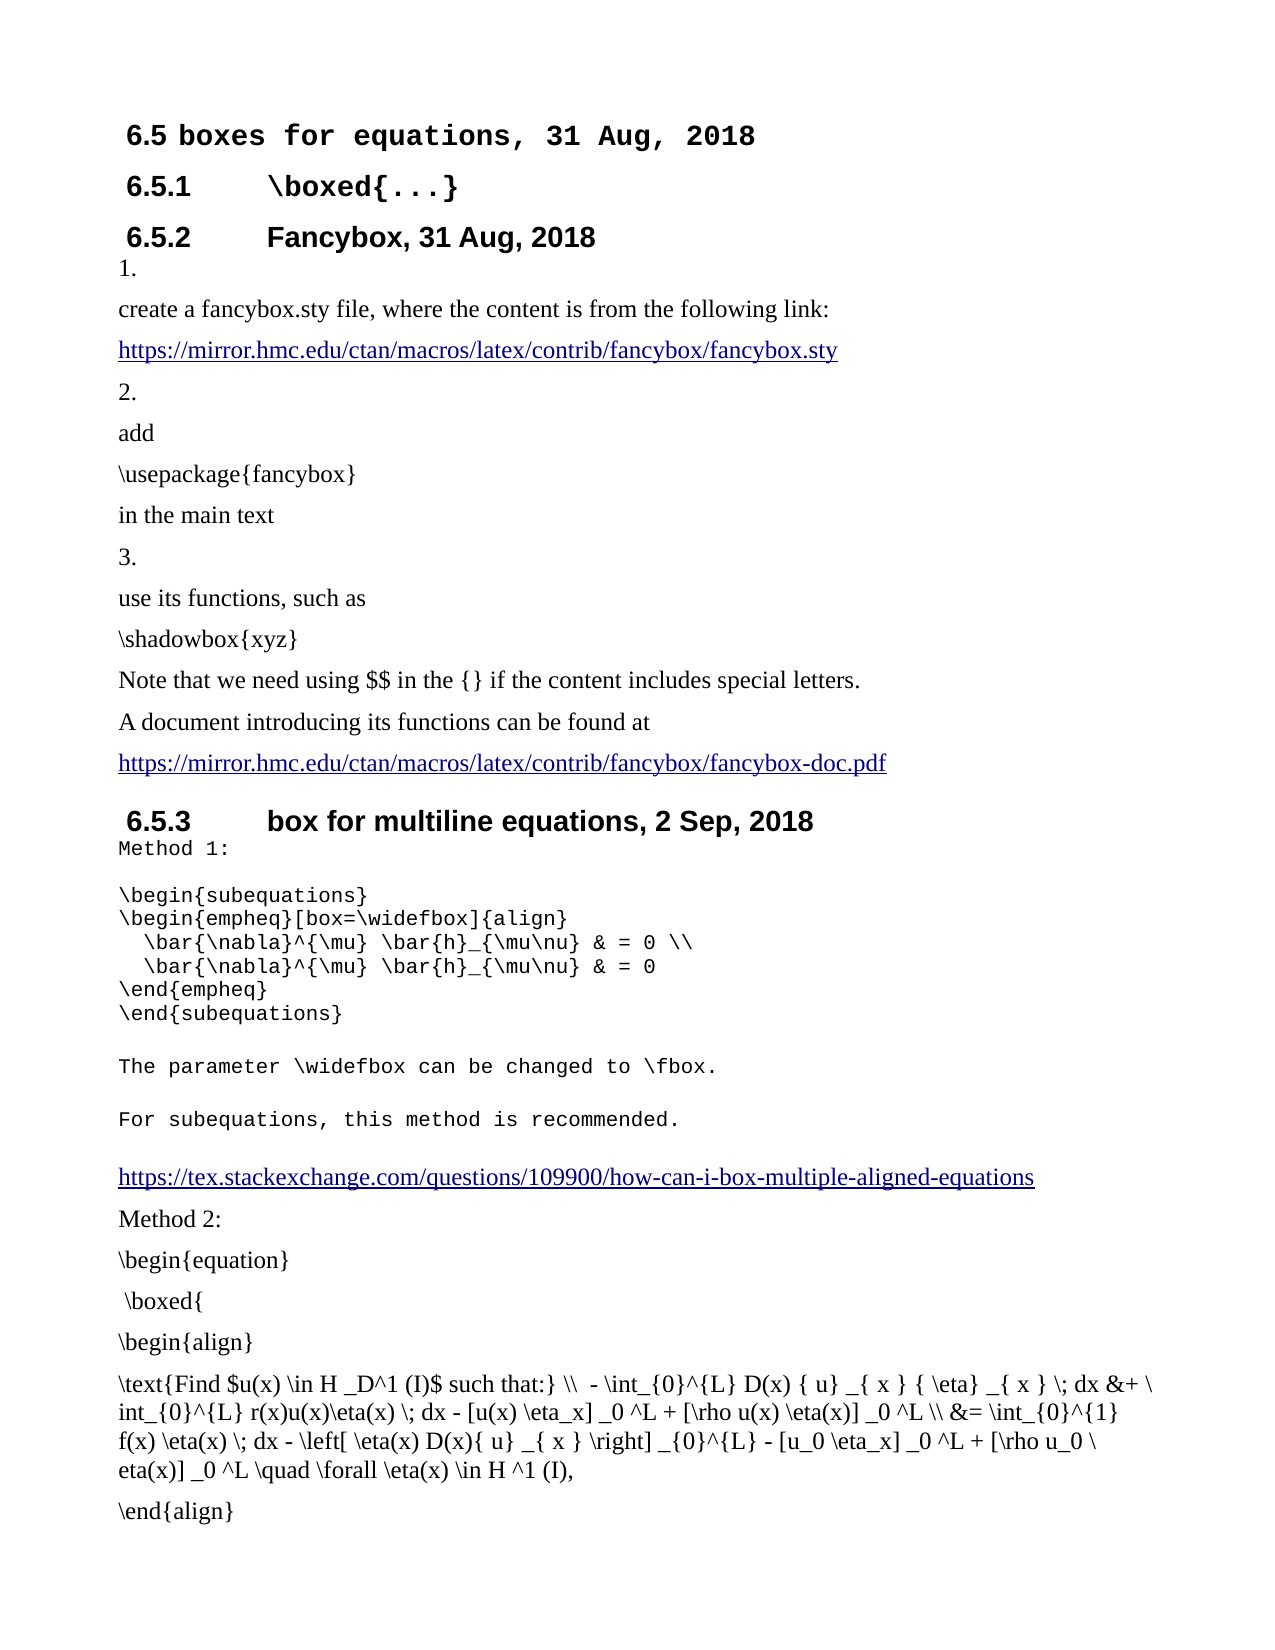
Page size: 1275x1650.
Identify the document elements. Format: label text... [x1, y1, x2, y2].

text use its functions, such as [118, 583, 1157, 612]
text \begin{equation} [118, 1245, 1157, 1274]
subtitle \boxed{...} [118, 169, 1157, 205]
text https://mirror.hmc.edu/ctan/macros/latex/contrib/fancybox/fancybox.sty [118, 336, 1157, 364]
text \end{subequations} [118, 1003, 1157, 1027]
text Method 1: [118, 837, 1157, 861]
text 3. [118, 542, 1157, 571]
text \boxed{ [118, 1286, 1157, 1315]
text \end{empheq} [118, 979, 1157, 1003]
text Note that we need using $$ in the {} if the content includes special letters. [118, 666, 1157, 694]
text \begin{subequations} [118, 885, 1157, 908]
text 1. [118, 253, 1157, 282]
text create a fancybox.sty file, where the content is from the following link: [118, 294, 1157, 323]
text https://mirror.hmc.edu/ctan/macros/latex/contrib/fancybox/fancybox-doc.pdf [118, 748, 1157, 777]
text \shadowbox{xyz} [118, 624, 1157, 653]
text \begin{empheq}[box=\widefbox]{align} [118, 908, 1157, 932]
text 2. [118, 377, 1157, 406]
text add [118, 418, 1157, 447]
text https://tex.stackexchange.com/questions/109900/how-can-i-box-multiple-aligned-equations [118, 1162, 1157, 1191]
text \usepackage{fancybox} [118, 459, 1157, 488]
text \text{Find $u(x) \in H _D^1 (I)$ such that:} \\ - \int_{0}^{L} D(x) { u} _{ x } { \eta} _{ x } \; dx &+ \int_{0}^{L} r(x)u(x)\eta(x) \; dx - [u(x) \eta_x] _0 ^L + [\rho u(x) \eta(x)] _0 ^L \\ &= \int_{0}^{1} f(x) \eta(x) \; dx - \left[ \eta(x) D(x){ u} _{ x } \right] _{0}^{L} - [u_0 \eta_x] _0 ^L + [\rho u_0 \eta(x)] _0 ^L \quad \forall \eta(x) \in H ^1 (I), [118, 1369, 1157, 1484]
text Method 2: [118, 1204, 1157, 1232]
subtitle Fancybox, 31 Aug, 2018 [118, 219, 1157, 253]
text in the main text [118, 501, 1157, 529]
text The parameter \widefbox can be changed to \fbox. [118, 1056, 1157, 1080]
text A document introducing its functions can be found at [118, 707, 1157, 736]
subtitle boxes for equations, 31 Aug, 2018 [118, 118, 1157, 154]
text \begin{align} [118, 1327, 1157, 1356]
text \bar{\nabla}^{\mu} \bar{h}_{\mu\nu} & = 0 \\ [118, 932, 1157, 956]
subtitle box for multiline equations, 2 Sep, 2018 [118, 804, 1157, 837]
text \end{align} [118, 1496, 1157, 1525]
text \bar{\nabla}^{\mu} \bar{h}_{\mu\nu} & = 0 [118, 956, 1157, 979]
text For subequations, this method is recommended. [118, 1109, 1157, 1133]
